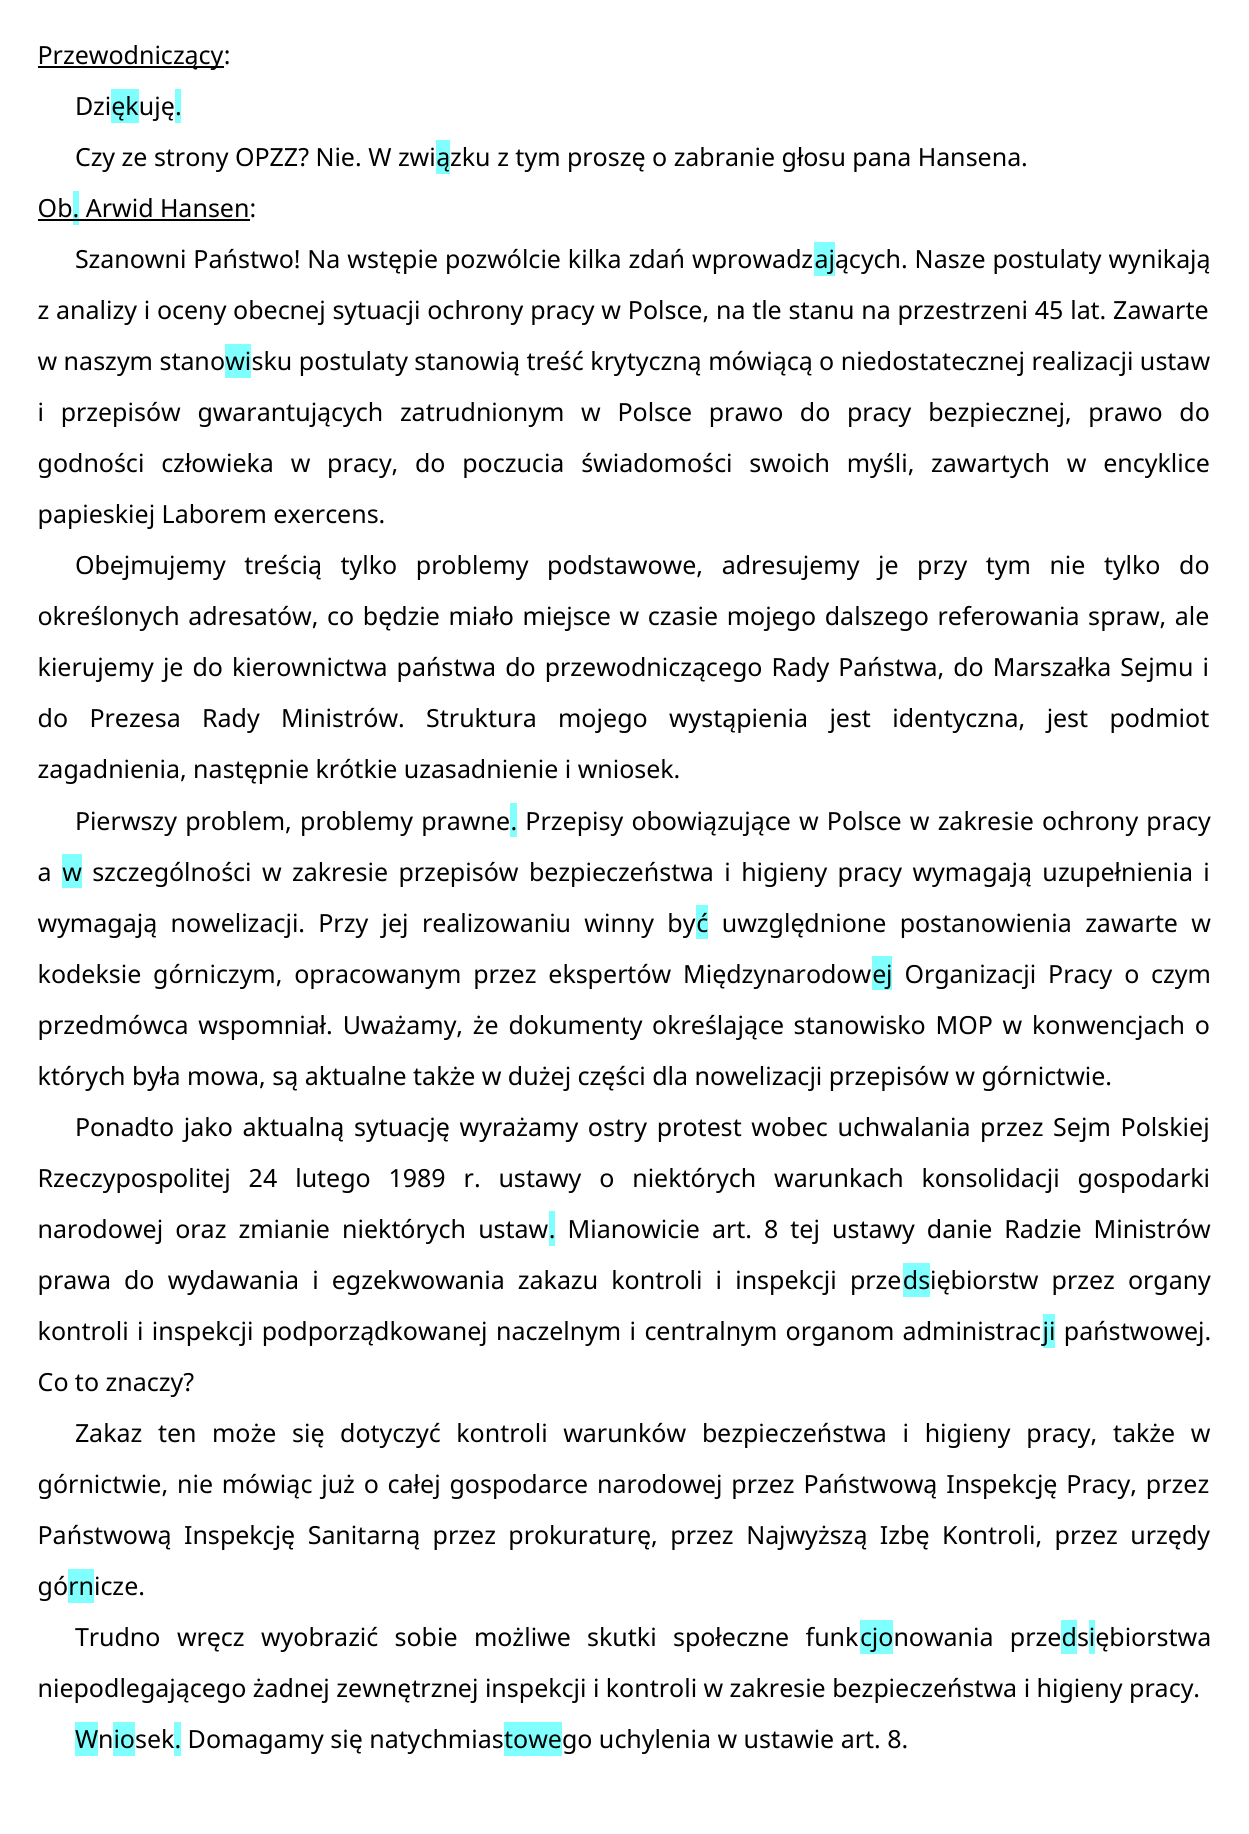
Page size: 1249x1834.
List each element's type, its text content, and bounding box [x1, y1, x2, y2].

text Wniosek. Domagamy się natychmiastowego uchylenia w ustawie art. 8. [37, 1722, 1211, 1756]
text Czy ze strony OPZZ? Nie. W związku z tym proszę o zabranie głosu pana Hansena. [37, 139, 1211, 174]
text Pierwszy problem, problemy prawne. Przepisy obowiązujące w Polsce w zakresie ochrony pracy a w szczególności w zakresie przepisów bezpieczeństwa i higieny pracy wymagają uzupełnienia i wymagają nowelizacji. Przy jej realizowaniu winny być uwzględnione postanowienia zawarte w kodeksie górniczym, opracowanym przez ekspertów Międzynarodowej Organizacji Pracy o czym przedmówca wspomniał. Uważamy, że dokumenty określające stanowisko MOP w konwencjach o których była mowa, są aktualne także w dużej części dla nowelizacji przepisów w górnictwie. [37, 803, 1211, 1092]
text Ponadto jako aktualną sytuację wyrażamy ostry protest wobec uchwalania przez Sejm Polskiej Rzeczypospolitej 24 lutego 1989 r. ustawy o niektórych warunkach konsolidacji gospodarki narodowej oraz zmianie niektórych ustaw. Mianowicie art. 8 tej ustawy danie Radzie Ministrów prawa do wydawania i egzekwowania zakazu kontroli i inspekcji przedsiębiorstw przez organy kontroli i inspekcji podporządkowanej naczelnym i centralnym organom administracji państwowej. Co to znaczy? [37, 1109, 1211, 1399]
text Ob. Arwid Hansen: [37, 191, 1211, 225]
text Przewodniczący: [37, 37, 1211, 72]
text Trudno wręcz wyobrazić sobie możliwe skutki społeczne funkcjonowania przedsiębiorstwa niepodlegającego żadnej zewnętrznej inspekcji i kontroli w zakresie bezpieczeństwa i higieny pracy. [37, 1620, 1211, 1705]
text Szanowni Państwo! Na wstępie pozwólcie kilka zdań wprowadzających. Nasze postulaty wynikają z analizy i oceny obecnej sytuacji ochrony pracy w Polsce, na tle stanu na przestrzeni 45 lat. Zawarte w naszym stanowisku postulaty stanowią treść krytyczną mówiącą o niedostatecznej realizacji ustaw i przepisów gwarantujących zatrudnionym w Polsce prawo do pracy bezpiecznej, prawo do godności człowieka w pracy, do poczucia świadomości swoich myśli, zawartych w encyklice papieskiej Laborem exercens. [37, 242, 1211, 531]
text Obejmujemy treścią tylko problemy podstawowe, adresujemy je przy tym nie tylko do określonych adresatów, co będzie miało miejsce w czasie mojego dalszego referowania spraw, ale kierujemy je do kierownictwa państwa do przewodniczącego Rady Państwa, do Marszałka Sejmu i do Prezesa Rady Ministrów. Struktura mojego wystąpienia jest identyczna, jest podmiot zagadnienia, następnie krótkie uzasadnienie i wniosek. [37, 548, 1211, 786]
text Dziękuję. [37, 88, 1211, 123]
text Zakaz ten może się dotyczyć kontroli warunków bezpieczeństwa i higieny pracy, także w górnictwie, nie mówiąc już o całej gospodarce narodowej przez Państwową Inspekcję Pracy, przez Państwową Inspekcję Sanitarną przez prokuraturę, przez Najwyższą Izbę Kontroli, przez urzędy górnicze. [37, 1416, 1211, 1603]
